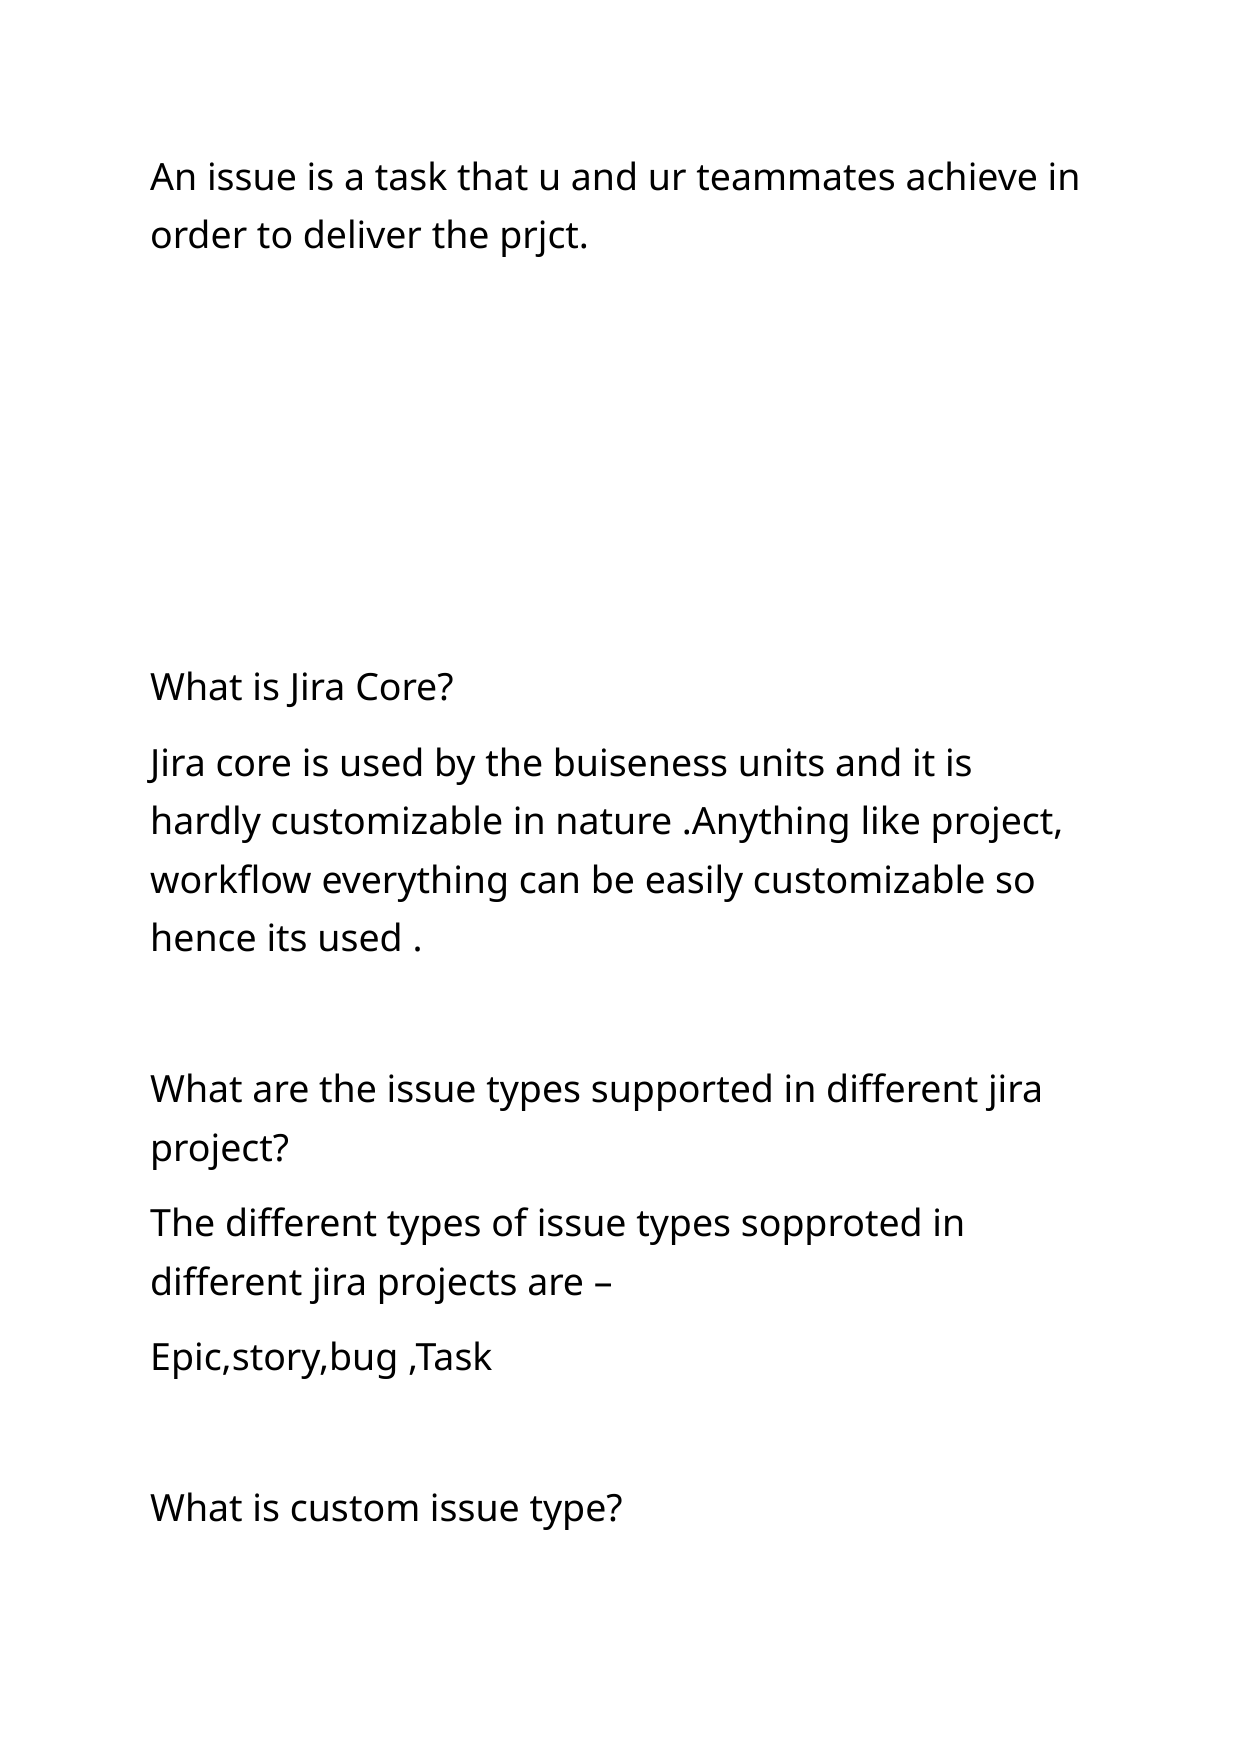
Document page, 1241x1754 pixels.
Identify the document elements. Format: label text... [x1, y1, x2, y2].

text What is custom issue type? [150, 1481, 1090, 1532]
text What are the issue types supported in different jira project? [150, 1062, 1090, 1172]
text An issue is a task that u and ur teammates achieve in order to deliver the prjct. [150, 150, 1090, 260]
text The different types of issue types sopproted in different jira projects are – [150, 1196, 1090, 1306]
text What is Jira Core? [150, 661, 1090, 712]
text Jira core is used by the buiseness units and it is hardly customizable in nature .Anything like project, workflow everything can be easily customizable so hence its used . [150, 736, 1090, 963]
text Epic,story,bug ,Task [150, 1330, 1090, 1381]
